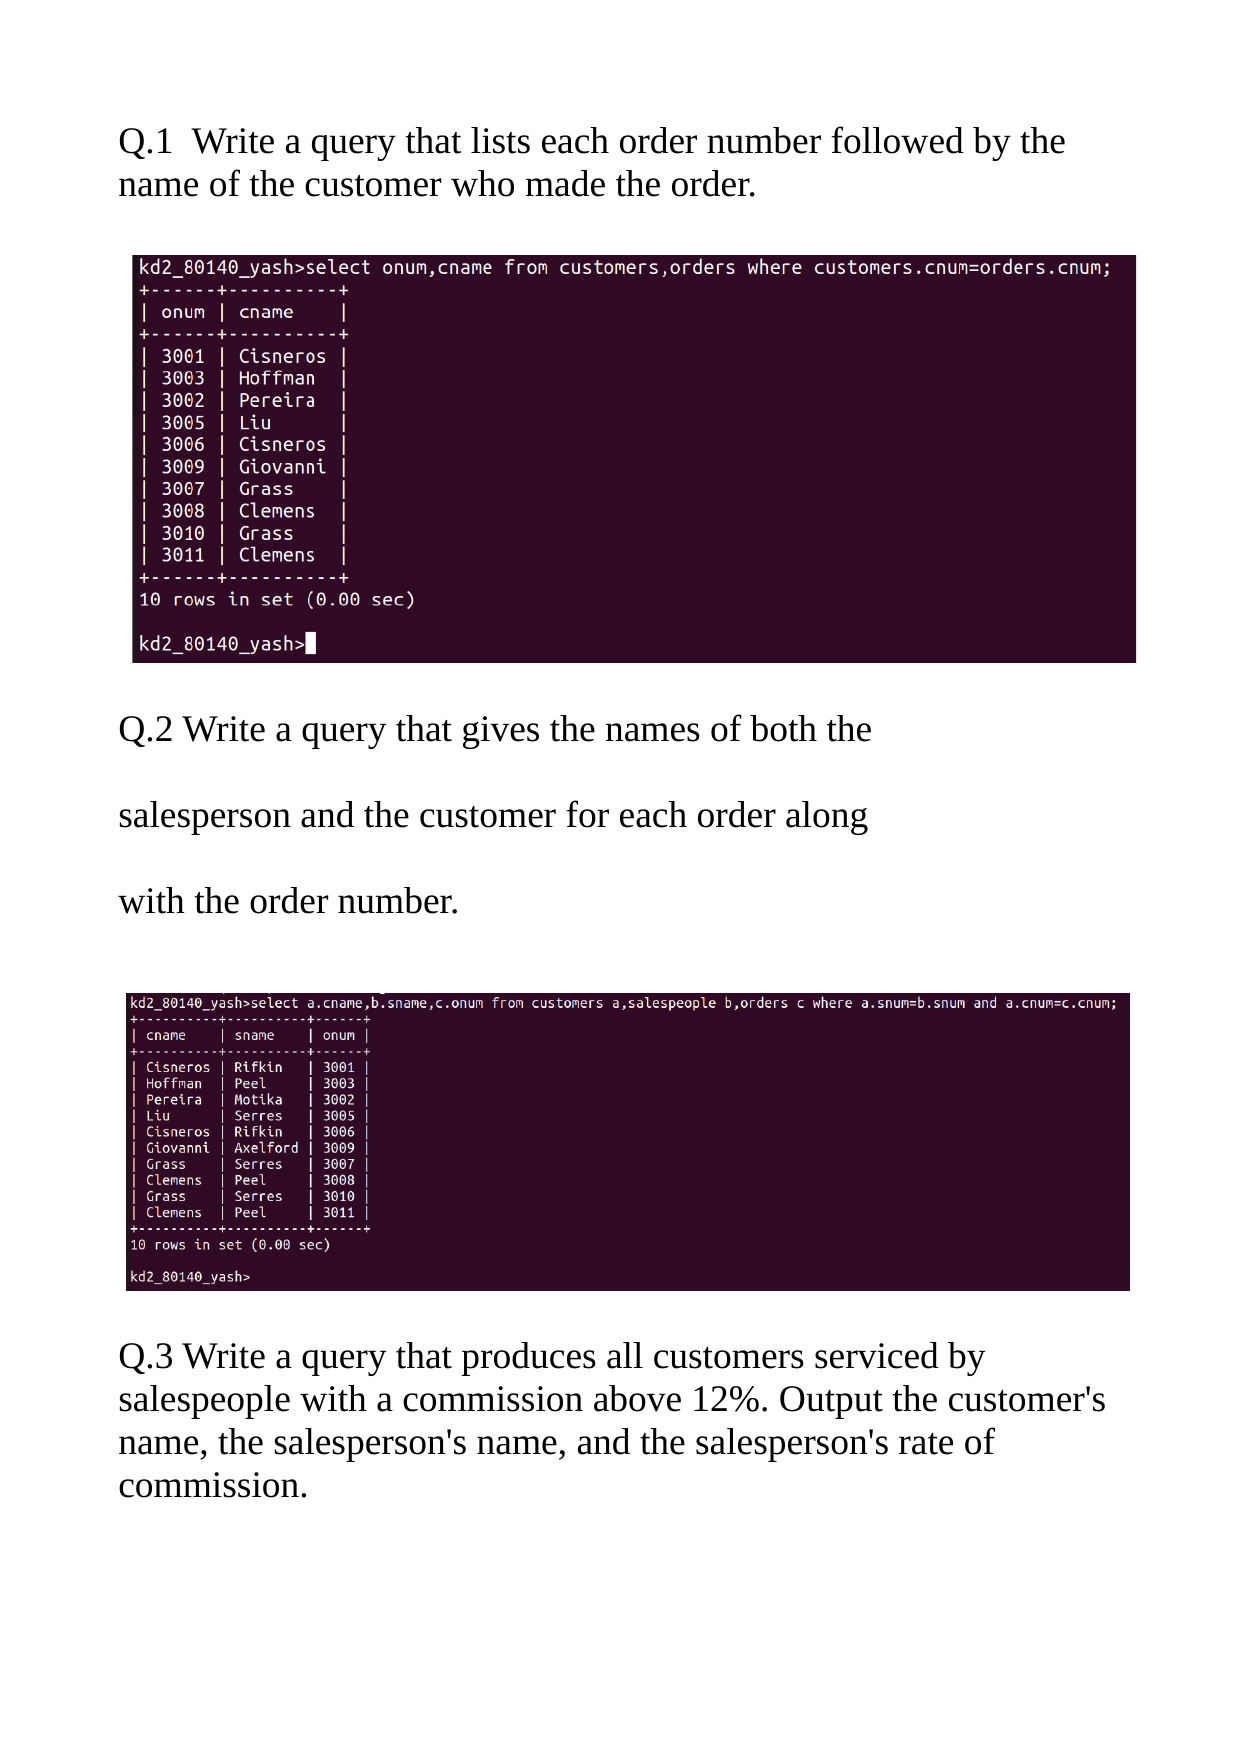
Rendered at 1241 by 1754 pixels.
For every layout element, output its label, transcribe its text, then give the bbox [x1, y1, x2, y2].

text with the order number. [118, 878, 1122, 922]
picture [126, 993, 1130, 1291]
picture [132, 255, 1137, 663]
text Q.2 Write a query that gives the names of both the [118, 706, 1122, 749]
text Q.1 Write a query that lists each order number followed by the name of the customer who made the order. [118, 118, 1122, 204]
text salesperson and the customer for each order along [118, 792, 1122, 835]
text Q.3 Write a query that produces all customers serviced by salespeople with a commission above 12%. Output the customer's name, the salesperson's name, and the salesperson's rate of commission. [118, 1333, 1122, 1506]
